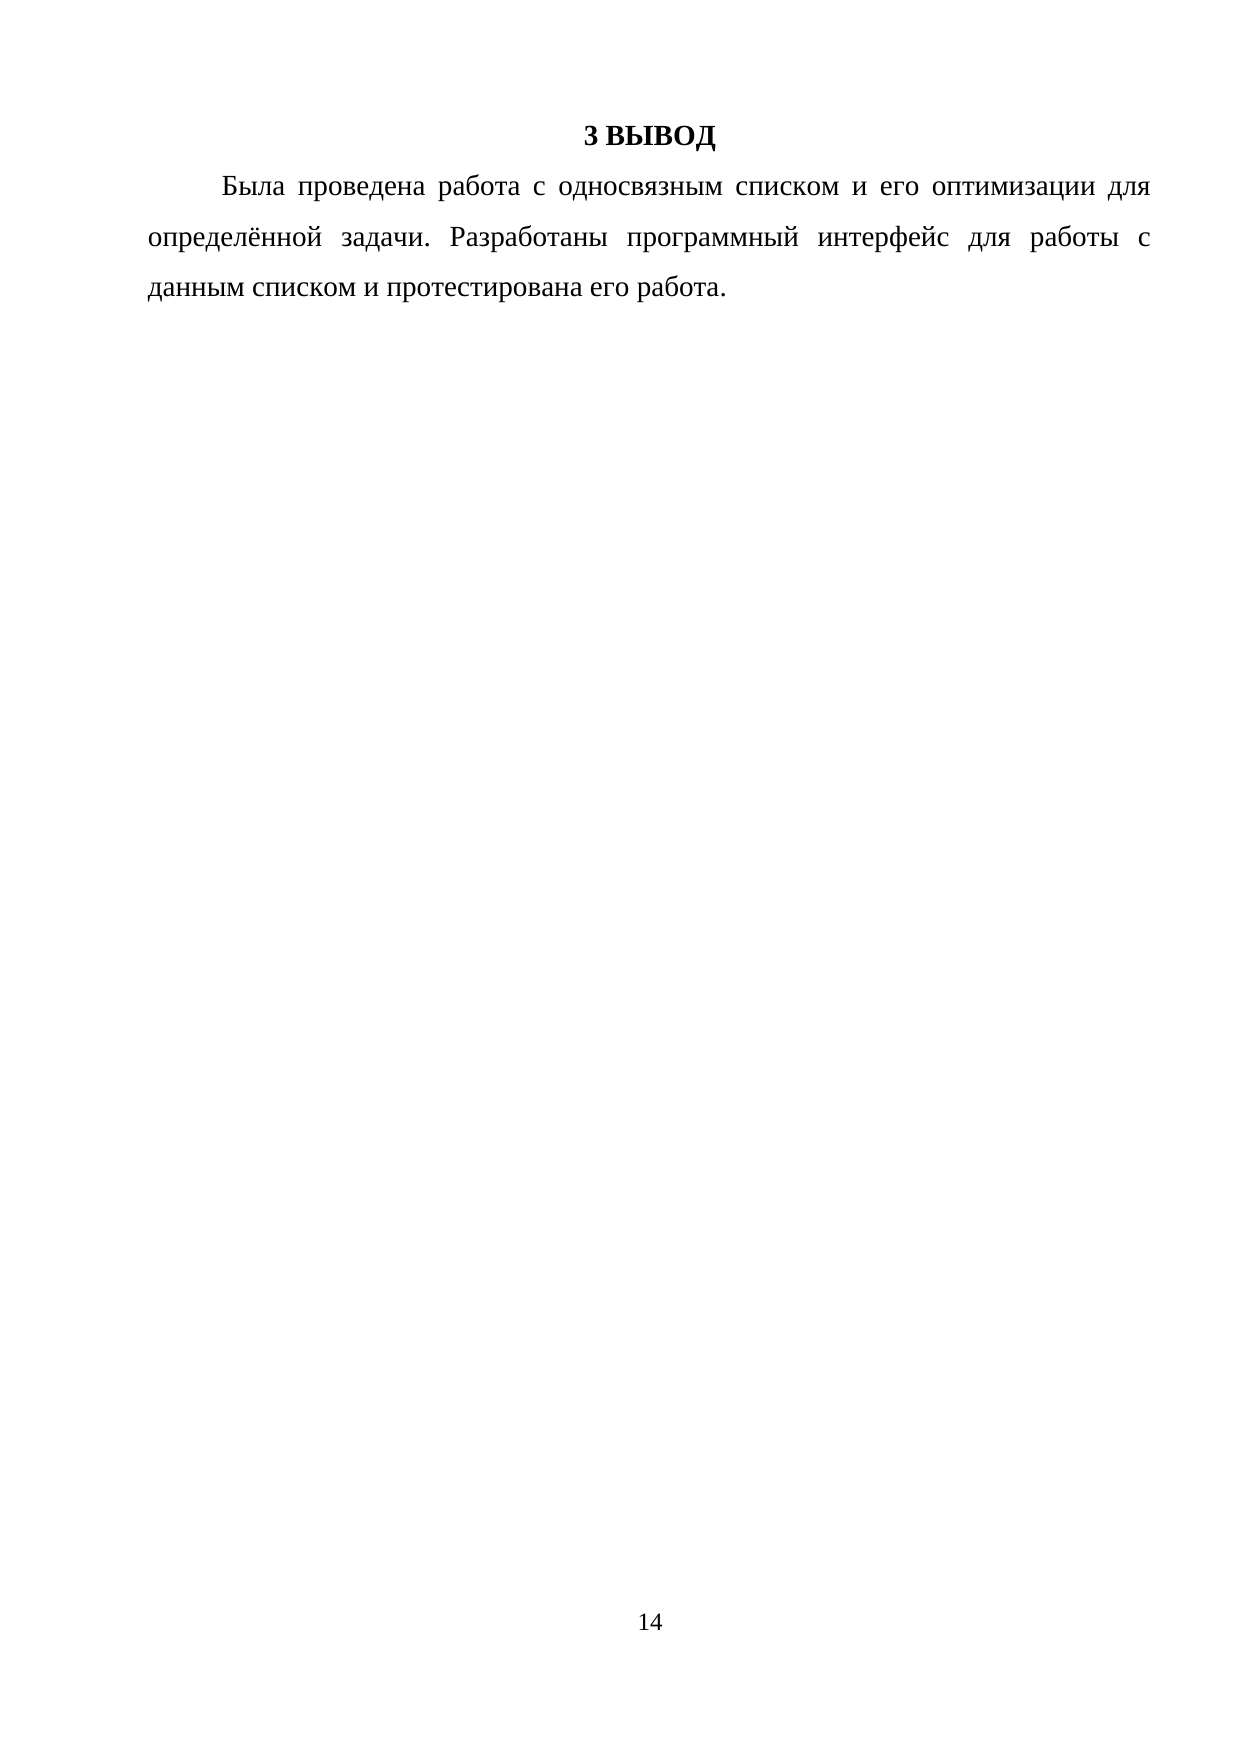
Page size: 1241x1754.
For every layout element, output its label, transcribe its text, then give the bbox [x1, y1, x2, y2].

text Была проведена работа с односвязным списком и его оптимизации для определённой задачи. Разработаны программный интерфейс для работы с данным списком и протестирована его работа. [148, 168, 1152, 303]
text 3 ВЫВОД [148, 118, 1152, 152]
